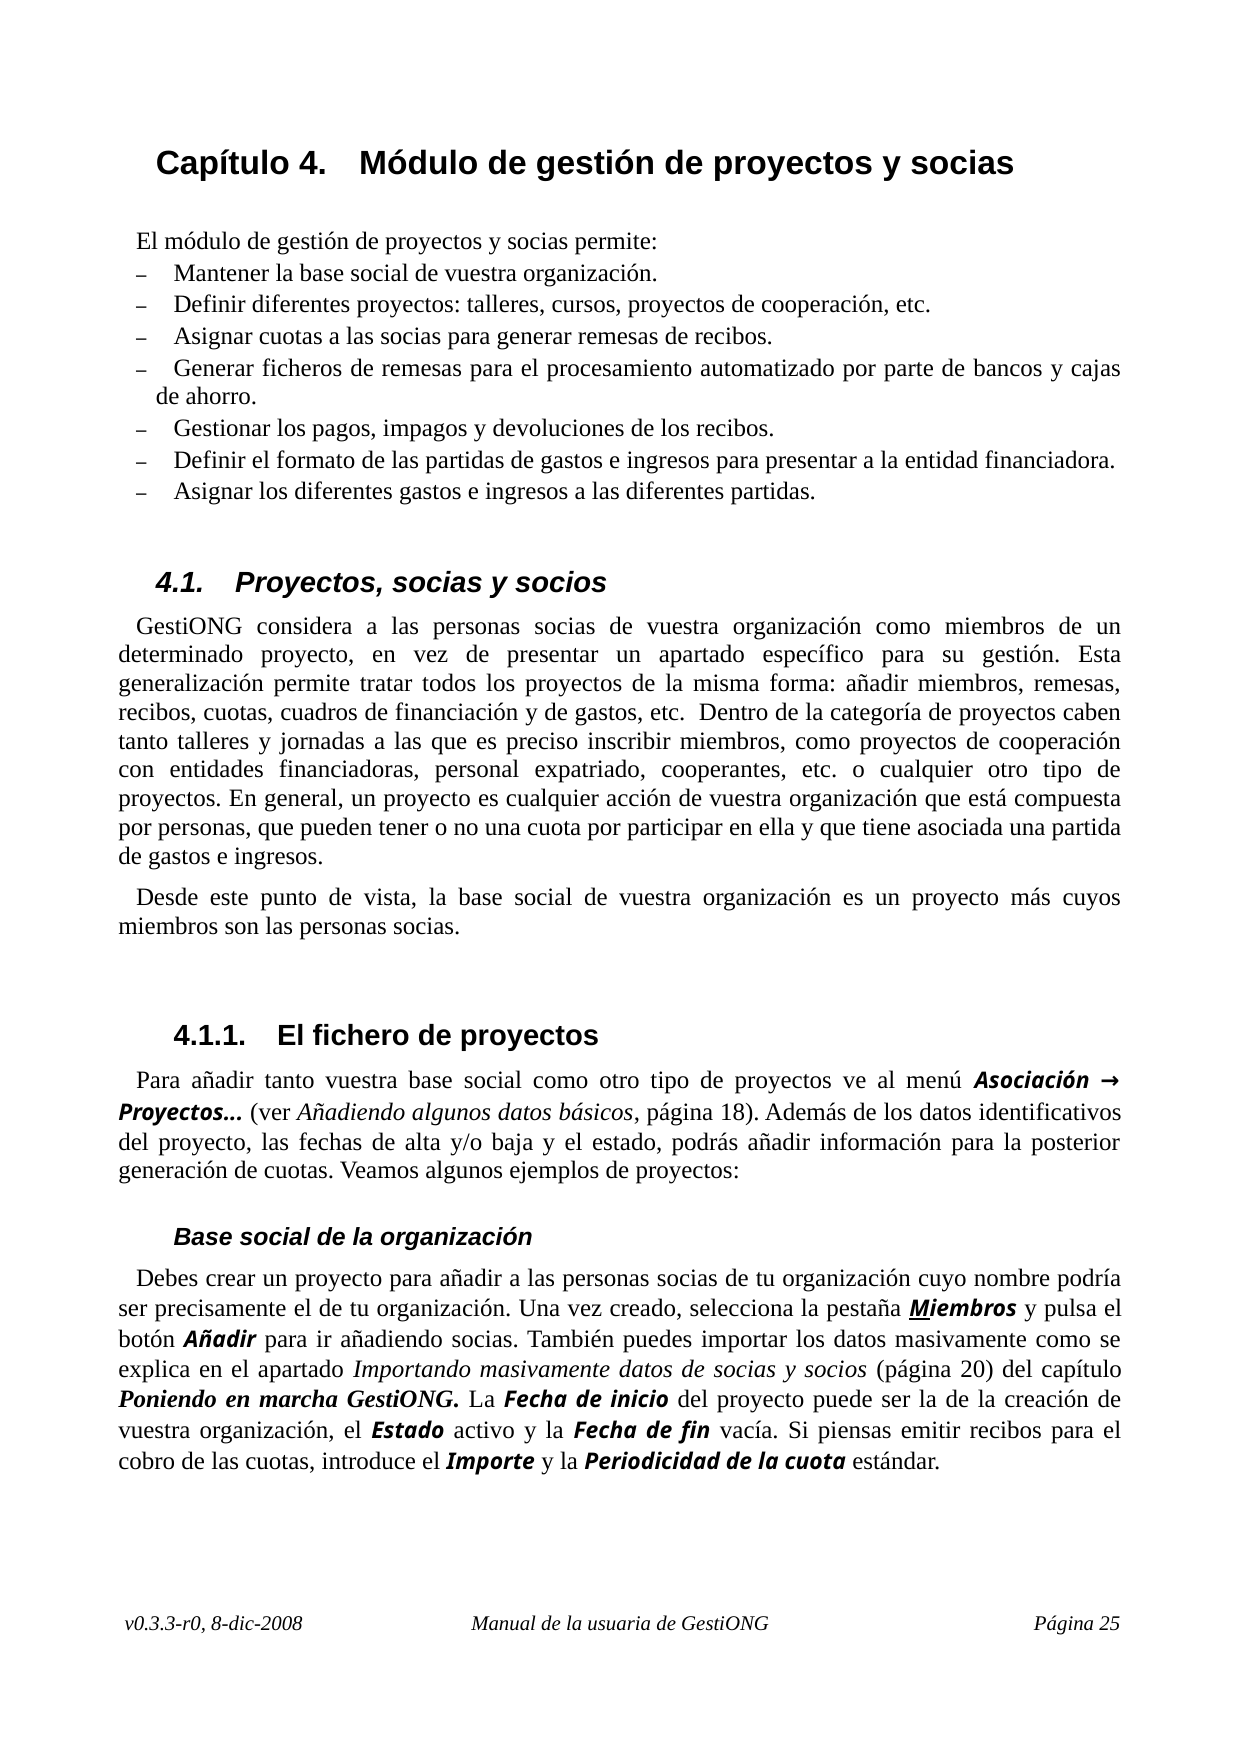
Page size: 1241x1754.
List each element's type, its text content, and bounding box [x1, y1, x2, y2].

text El módulo de gestión de proyectos y socias permite: [118, 226, 1122, 255]
text Para añadir tanto vuestra base social como otro tipo de proyectos ve al menú Asociación → Proyectos... (ver Añadiendo algunos datos básicos, página 17). Además de los datos identificativos del proyecto, las fechas de alta y/o baja y el estado, podrás añadir información para la posterior generación de cuotas. Veamos algunos ejemplos de proyectos: [118, 1064, 1122, 1184]
text GestiONG considera a las personas socias de vuestra organización como miembros de un determinado proyecto, en vez de presentar un apartado específico para su gestión. Esta generalización permite tratar todos los proyectos de la misma forma: añadir miembros, remesas, recibos, cuotas, cuadros de financiación y de gastos, etc. Dentro de la categoría de proyectos caben tanto talleres y jornadas a las que es preciso inscribir miembros, como proyectos de cooperación con entidades financiadoras, personal expatriado, cooperantes, etc. o cualquier otro tipo de proyectos. En general, un proyecto es cualquier acción de vuestra organización que está compuesta por personas, que pueden tener o no una cuota por participar en ella y que tiene asociada una partida de gastos e ingresos. [118, 611, 1122, 869]
subtitle Módulo de gestión de proyectos y socias [118, 143, 1122, 182]
subtitle Base social de la organización [118, 1222, 1122, 1250]
list Definir el formato de las partidas de gastos e ingresos para presentar a la entidad financiadora. [118, 445, 1122, 473]
list Generar ficheros de remesas para el procesamiento automatizado por parte de bancos y cajas de ahorro. [118, 353, 1122, 410]
list Gestionar los pagos, impagos y devoluciones de los recibos. [118, 413, 1122, 442]
subtitle Proyectos, socias y socios [118, 565, 1122, 598]
text Debes crear un proyecto para añadir a las personas socias de tu organización cuyo nombre podría ser precisamente el de tu organización. Una vez creado, selecciona la pestaña Miembros y pulsa el botón Añadir para ir añadiendo socias. También puedes importar los datos masivamente como se explica en el apartado Importando masivamente datos de socias y socios (página 19) del capítulo Poniendo en marcha GestiONG. La Fecha de inicio del proyecto puede ser la de la creación de vuestra organización, el Estado activo y la Fecha de fin vacía. Si piensas emitir recibos para el cobro de las cuotas, introduce el Importe y la Periodicidad de la cuota estándar. [118, 1263, 1122, 1477]
text Desde este punto de vista, la base social de vuestra organización es un proyecto más cuyos miembros son las personas socias. [118, 882, 1122, 939]
list Mantener la base social de vuestra organización. [118, 258, 1122, 286]
list Definir diferentes proyectos: talleres, cursos, proyectos de cooperación, etc. [118, 289, 1122, 318]
list Asignar cuotas a las socias para generar remesas de recibos. [118, 321, 1122, 350]
list Asignar los diferentes gastos e ingresos a las diferentes partidas. [118, 476, 1122, 505]
subtitle El fichero de proyectos [118, 1018, 1122, 1052]
